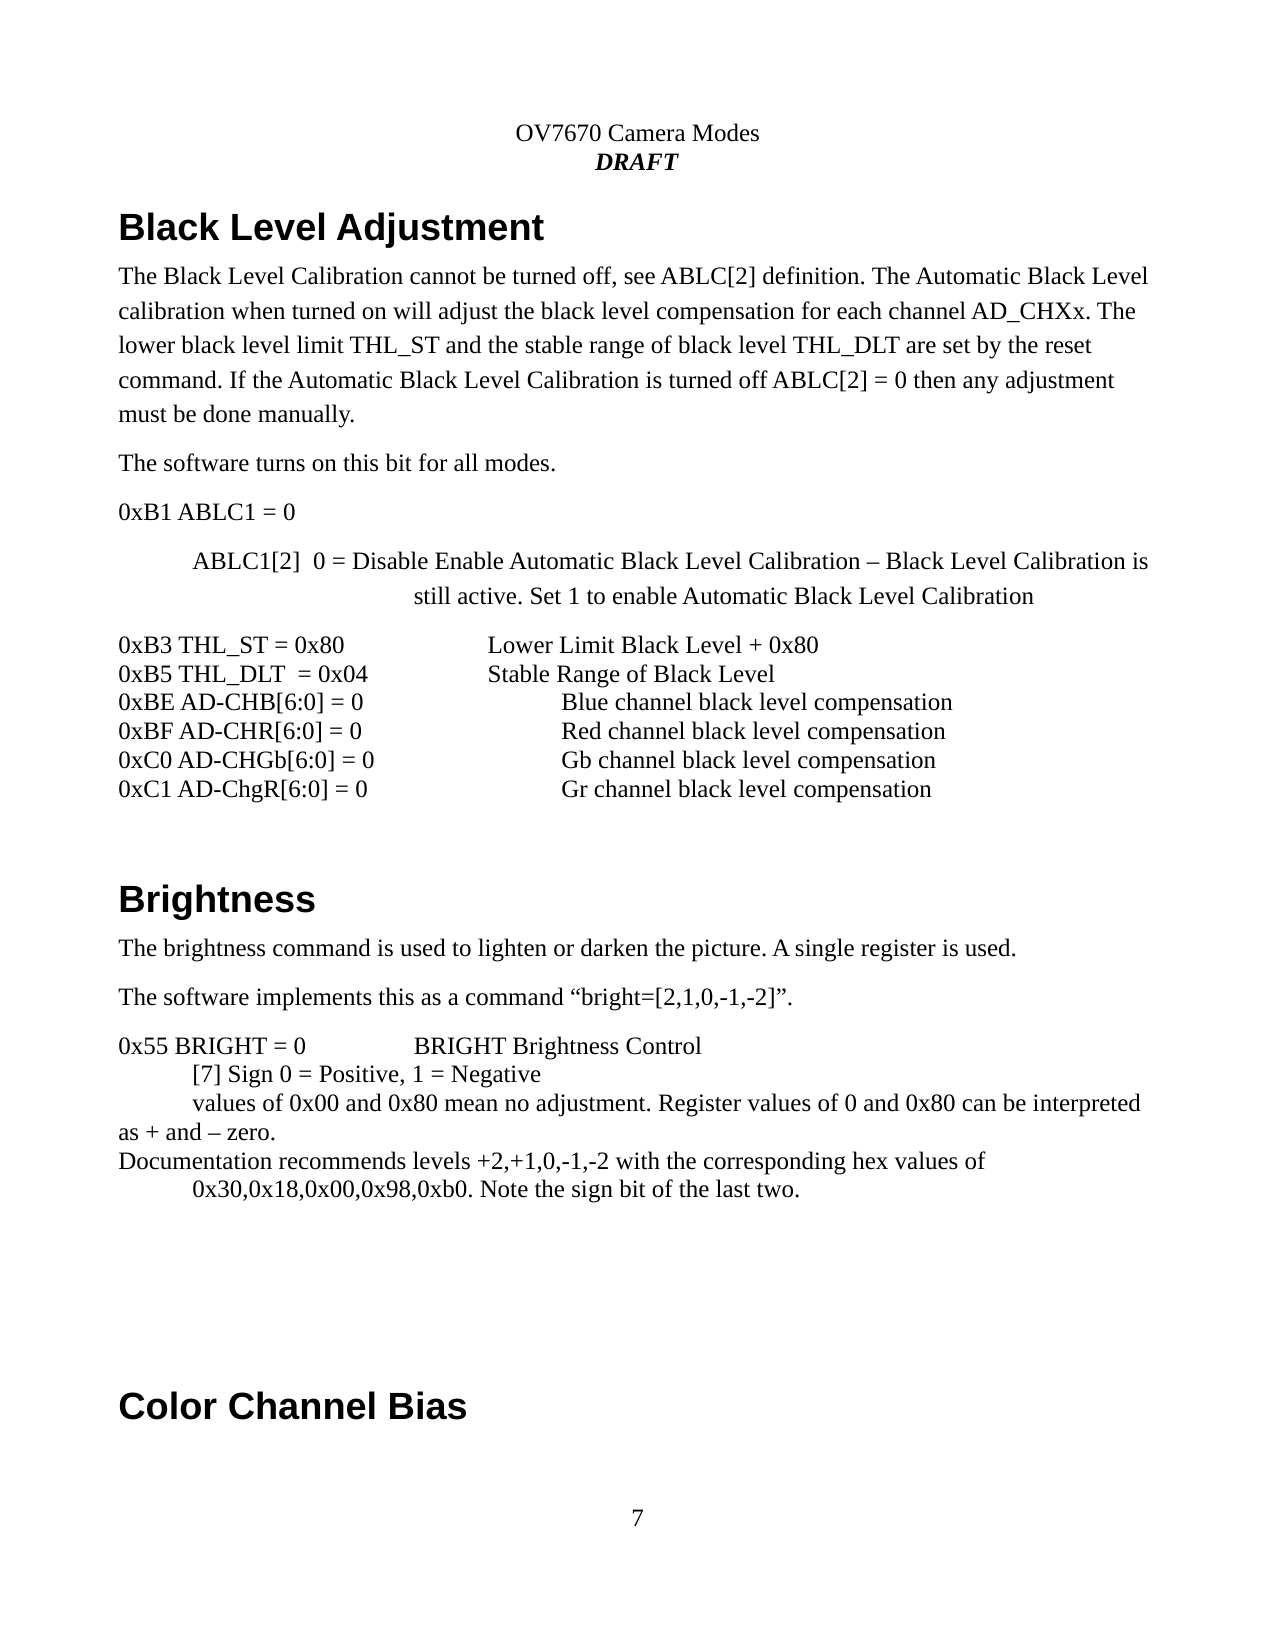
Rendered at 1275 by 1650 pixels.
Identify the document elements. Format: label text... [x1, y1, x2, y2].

text 0xBE AD-CHB[6:0] = 0 Blue channel black level compensation [118, 687, 1157, 716]
text 0xC1 AD-ChgR[6:0] = 0 Gr channel black level compensation [118, 774, 1157, 802]
text 0xB5 THL_DLT = 0x04 Stable Range of Black Level [118, 659, 1157, 687]
text 0xB1 ABLC1 = 0 [118, 497, 1157, 526]
text The brightness command is used to lighten or darken the picture. A single register is used. [118, 933, 1157, 961]
text values of 0x00 and 0x80 mean no adjustment. Register values of 0 and 0x80 can be interpreted as + and – zero. [118, 1088, 1157, 1146]
text 0xBF AD-CHR[6:0] = 0 Red channel black level compensation [118, 716, 1157, 745]
subtitle Brightness [118, 876, 1157, 920]
text The software implements this as a command “bright=[2,1,0,-1,-2]”. [118, 982, 1157, 1010]
text ABLC1[2] 0 = Disable Enable Automatic Black Level Calibration – Black Level Calibration is still active. Set 1 to enable Automatic Black Level Calibration [118, 546, 1157, 609]
text 0x55 BRIGHT = 0 BRIGHT Brightness Control [118, 1031, 1157, 1059]
subtitle Color Channel Bias [118, 1384, 1157, 1427]
text Documentation recommends levels +2,+1,0,-1,-2 with the corresponding hex values of [118, 1146, 1157, 1174]
text The software turns on this bit for all modes. [118, 448, 1157, 477]
text The Black Level Calibration cannot be turned off, see ABLC[2] definition. The Automatic Black Level calibration when turned on will adjust the black level compensation for each channel AD_CHXx. The lower black level limit THL_ST and the stable range of black level THL_DLT are set by the reset command. If the Automatic Black Level Calibration is turned off ABLC[2] = 0 then any adjustment must be done manually. [118, 261, 1157, 428]
text 0xB3 THL_ST = 0x80 Lower Limit Black Level + 0x80 [118, 630, 1157, 659]
subtitle Black Level Adjustment [118, 205, 1157, 249]
text 0x30,0x18,0x00,0x98,0xb0. Note the sign bit of the last two. [118, 1174, 1157, 1203]
text [7] Sign 0 = Positive, 1 = Negative [118, 1059, 1157, 1088]
text 0xC0 AD-CHGb[6:0] = 0 Gb channel black level compensation [118, 745, 1157, 774]
